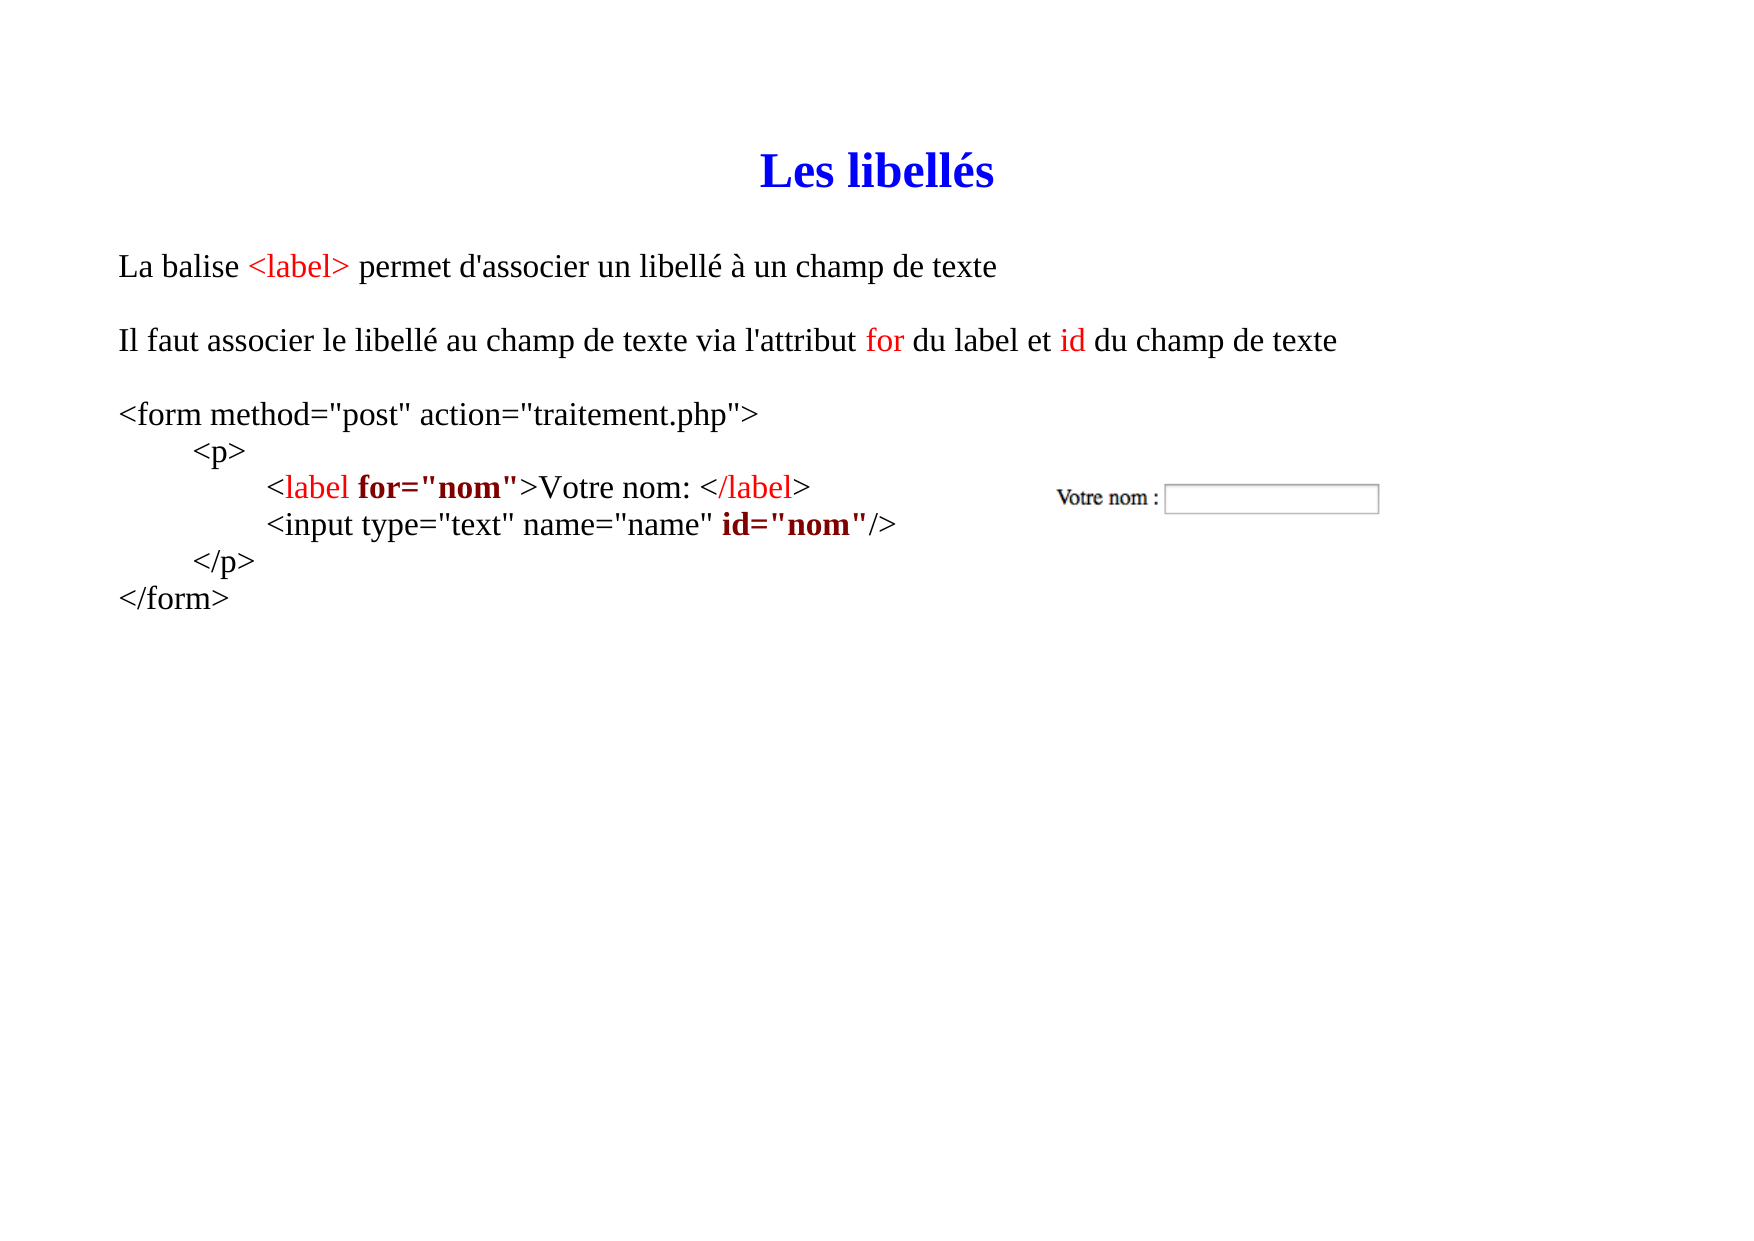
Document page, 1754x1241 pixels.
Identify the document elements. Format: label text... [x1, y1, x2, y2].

text <form method="post" action="traitement.php"> [118, 395, 1636, 432]
subtitle Les libellés [118, 143, 1636, 198]
text <input type="text" name="name" id="nom"/> [118, 506, 1636, 543]
text <p> [118, 432, 1636, 469]
text La balise <label> permet d'associer un libellé à un champ de texte [118, 248, 1636, 285]
text </p> [118, 543, 1636, 580]
text Il faut associer le libellé au champ de texte via l'attribut for du label et id du champ de texte [118, 322, 1636, 358]
text <label for="nom">Votre nom: </label> [118, 469, 1052, 506]
text [1411, 469, 1636, 506]
picture [1052, 469, 1411, 542]
text </form> [118, 580, 1636, 617]
